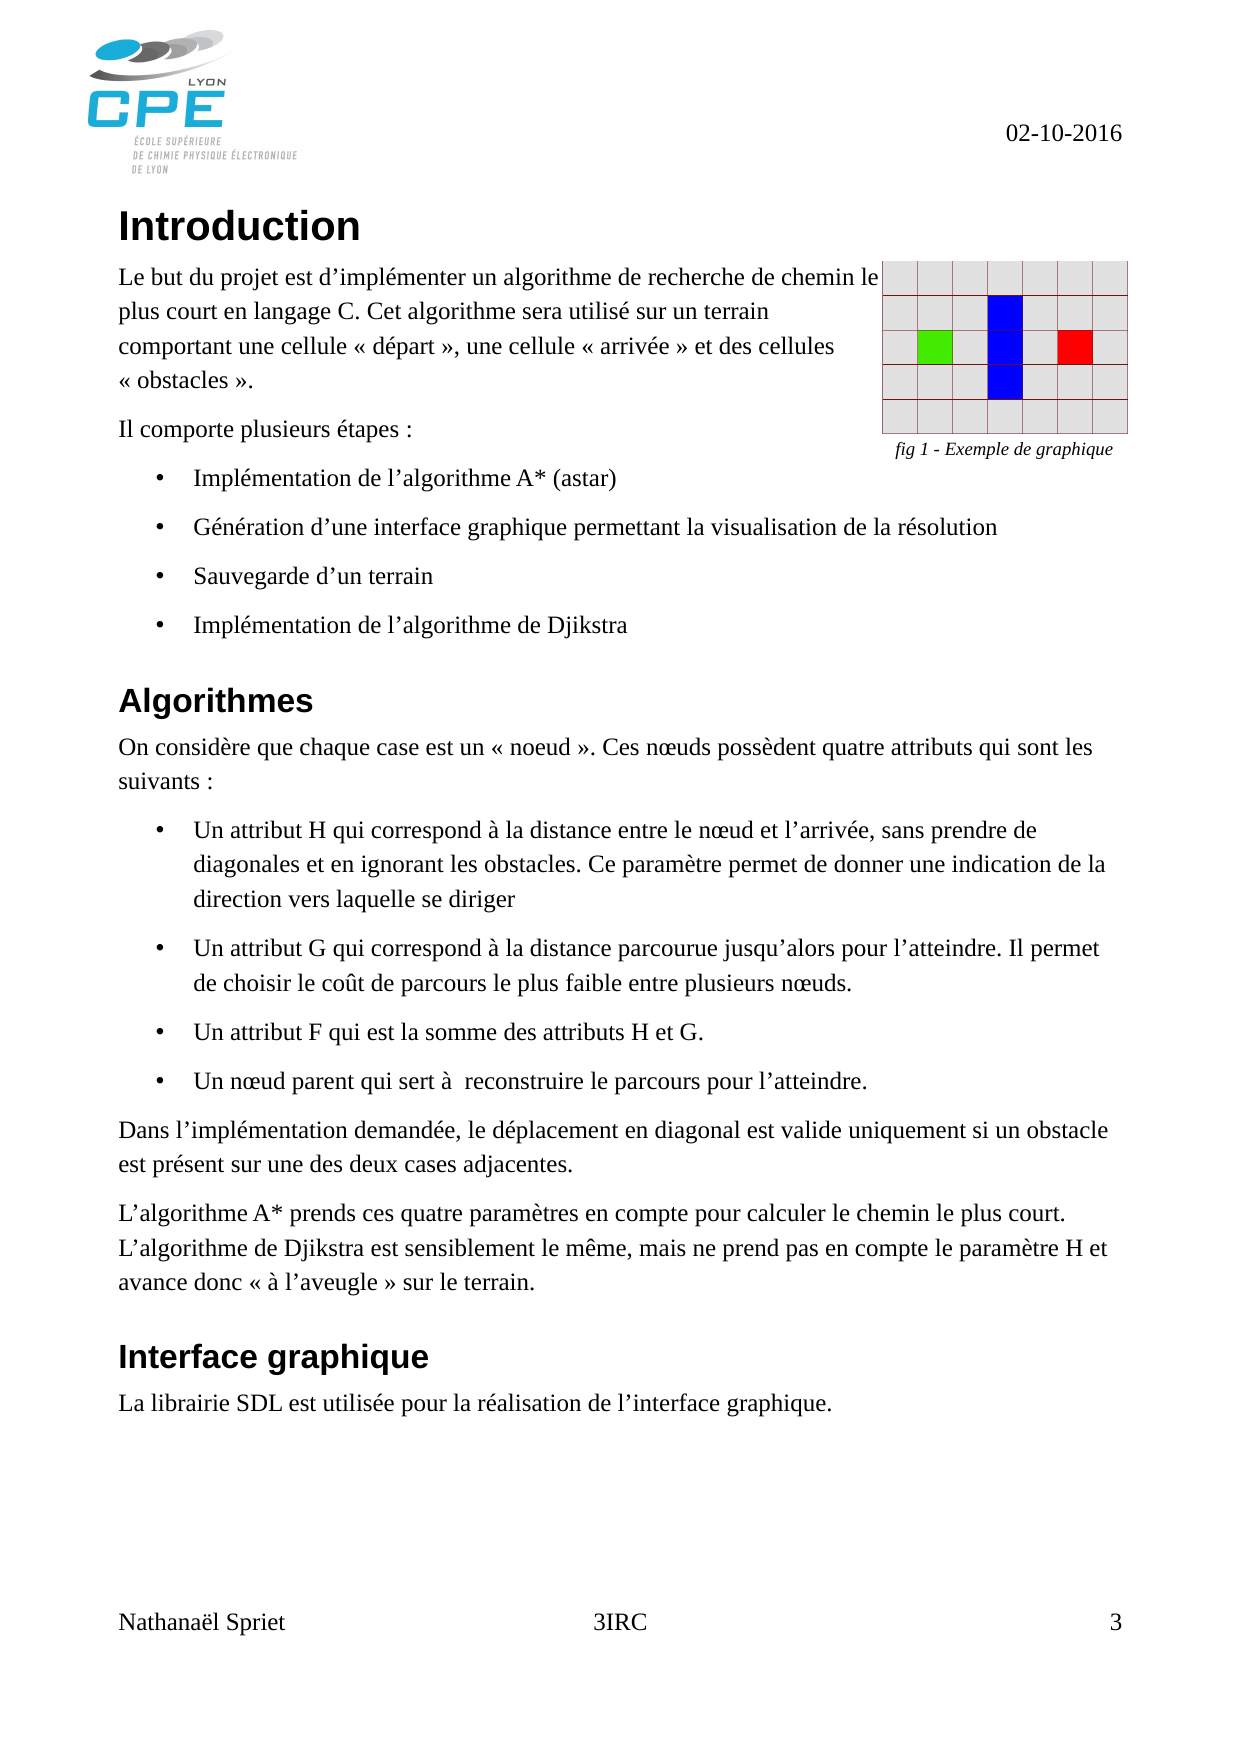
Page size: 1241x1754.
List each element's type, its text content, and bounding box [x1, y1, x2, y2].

list Un nœud parent qui sert à reconstruire le parcours pour l’atteindre. [156, 1066, 1122, 1094]
subtitle Interface graphique [118, 1337, 1122, 1376]
list Implémentation de l’algorithme A* (astar) [156, 463, 1122, 492]
text La librairie SDL est utilisée pour la réalisation de l’interface graphique. [118, 1388, 1122, 1417]
text Dans l’implémentation demandée, le déplacement en diagonal est valide uniquement si un obstacle est présent sur une des deux cases adjacentes. [118, 1115, 1122, 1178]
text Il comporte plusieurs étapes : [118, 414, 882, 443]
subtitle Introduction [118, 201, 1128, 261]
list Sauvegarde d’un terrain [156, 561, 1122, 590]
list Implémentation de l’algorithme de Djikstra [156, 611, 1122, 639]
list Un attribut G qui correspond à la distance parcourue jusqu’alors pour l’atteindre. Il permet de choisir le coût de parcours le plus faible entre plusieurs nœuds. [156, 933, 1122, 996]
subtitle Algorithmes [118, 680, 1122, 719]
picture [882, 261, 1128, 434]
picture [66, 18, 308, 184]
list Génération d’une interface graphique permettant la visualisation de la résolution [156, 512, 1122, 541]
text L’algorithme A* prends ces quatre paramètres en compte pour calculer le chemin le plus court. L’algorithme de Djikstra est sensiblement le même, mais ne prend pas en compte le paramètre H et avance donc « à l’aveugle » sur le terrain. [118, 1198, 1122, 1296]
text fig 1 - Exemple de graphique [882, 434, 1128, 460]
text On considère que chaque case est un « noeud ». Ces nœuds possèdent quatre attributs qui sont les suivants : [118, 732, 1122, 795]
list Un attribut F qui est la somme des attributs H et G. [156, 1017, 1122, 1045]
text Le but du projet est d’implémenter un algorithme de recherche de chemin le plus court en langage C. Cet algorithme sera utilisé sur un terrain comportant une cellule « départ », une cellule « arrivée » et des cellules « obstacles ». [118, 262, 882, 394]
list Un attribut H qui correspond à la distance entre le nœud et l’arrivée, sans prendre de diagonales et en ignorant les obstacles. Ce paramètre permet de donner une indication de la direction vers laquelle se diriger [156, 815, 1122, 913]
